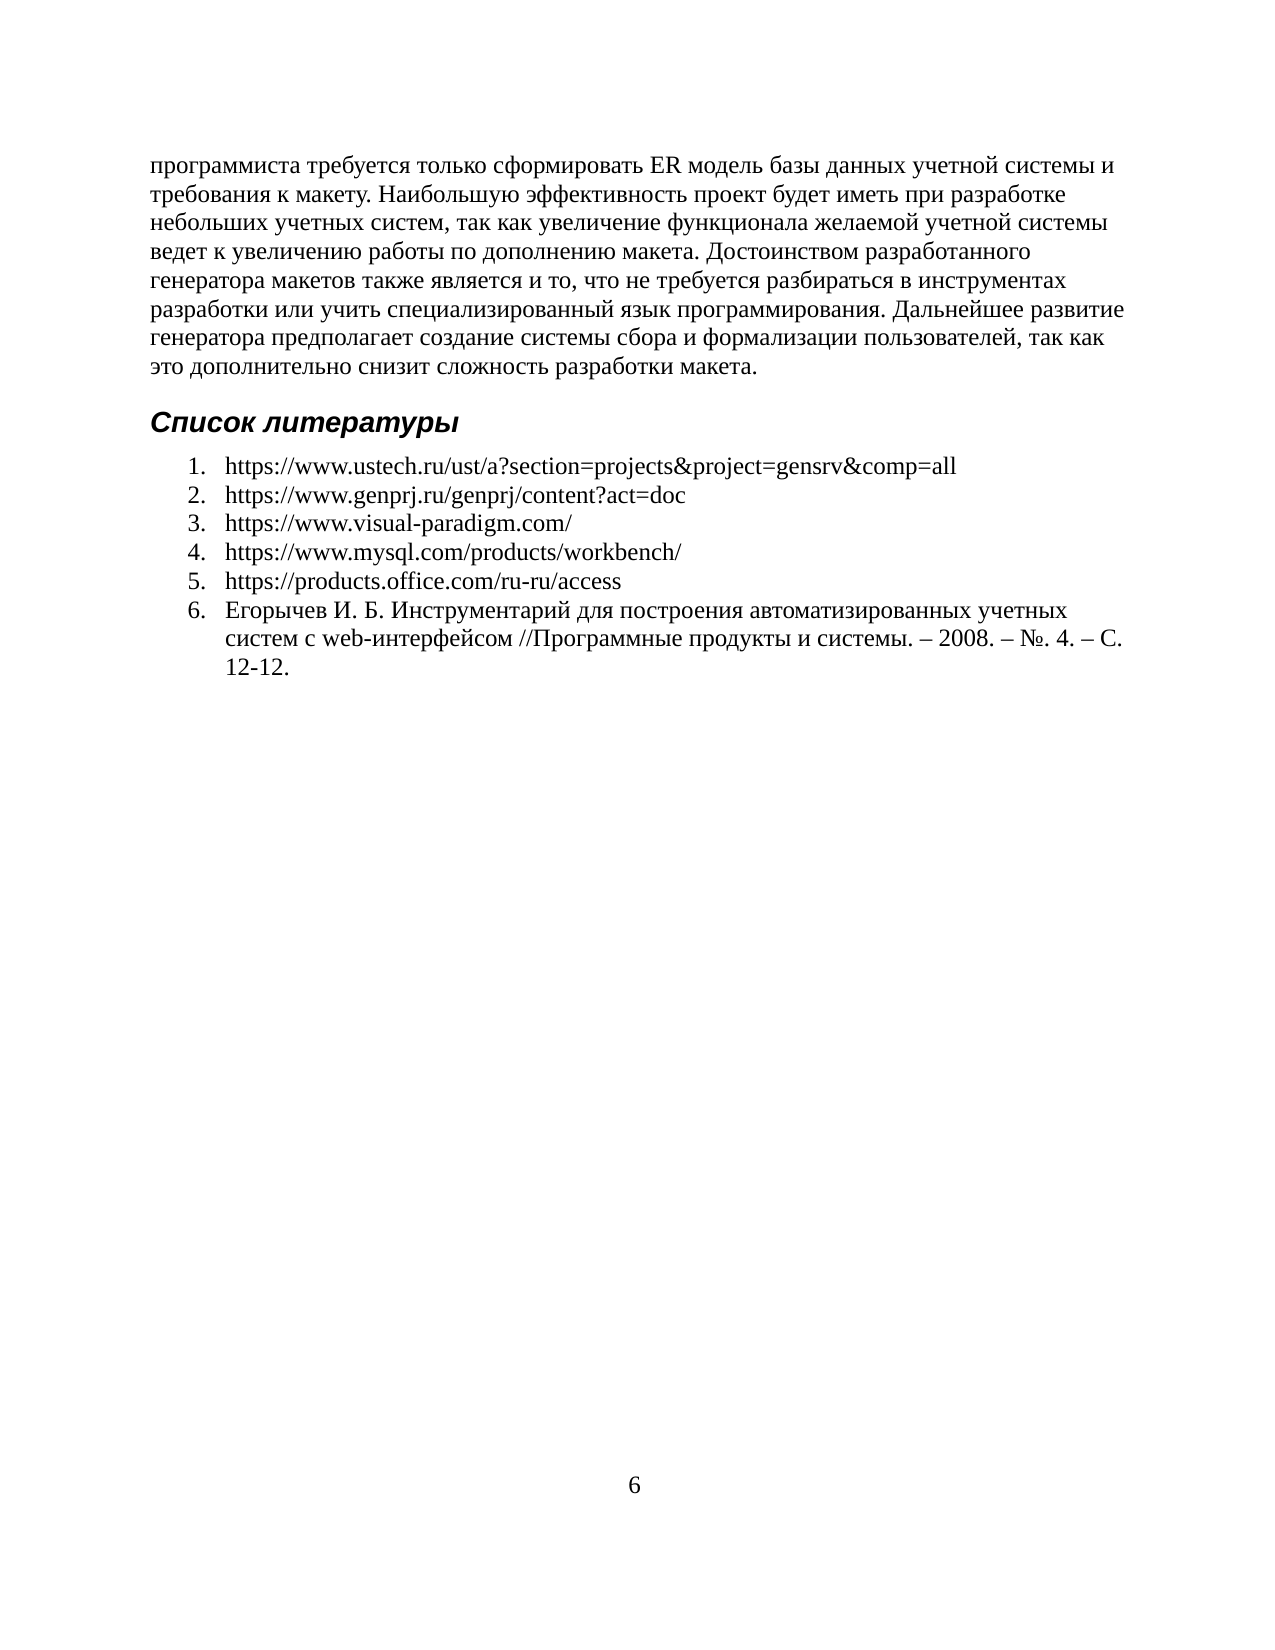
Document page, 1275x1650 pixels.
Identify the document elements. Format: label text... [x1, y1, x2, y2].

subtitle Список литературы [150, 405, 1125, 438]
list Егорычев И. Б. Инструментарий для построения автоматизированных учетных систем с web-интерфейсом //Программные продукты и системы. – 2008. – №. 4. – С. 12-12. [187, 595, 1125, 681]
list https://products.office.com/ru-ru/access [187, 566, 1125, 595]
list https://www.genprj.ru/genprj/content?act=doc [187, 480, 1125, 508]
list https://www.ustech.ru/ust/a?section=projects&project=gensrv&comp=all [187, 451, 1125, 480]
list https://www.mysql.com/products/workbench/ [187, 537, 1125, 566]
list https://www.visual-paradigm.com/ [187, 508, 1125, 537]
text программиста требуется только сформировать ER модель базы данных учетной системы и требования к макету. Наибольшую эффективность проект будет иметь при разработке небольших учетных систем, так как увеличение функционала желаемой учетной системы ведет к увеличению работы по дополнению макета. Достоинством разработанного генератора макетов также является и то, что не требуется разбираться в инструментах разработки или учить специализированный язык программирования. Дальнейшее развитие генератора предполагает создание системы сбора и формализации пользователей, так как это дополнительно снизит сложность разработки макета. [150, 150, 1125, 380]
